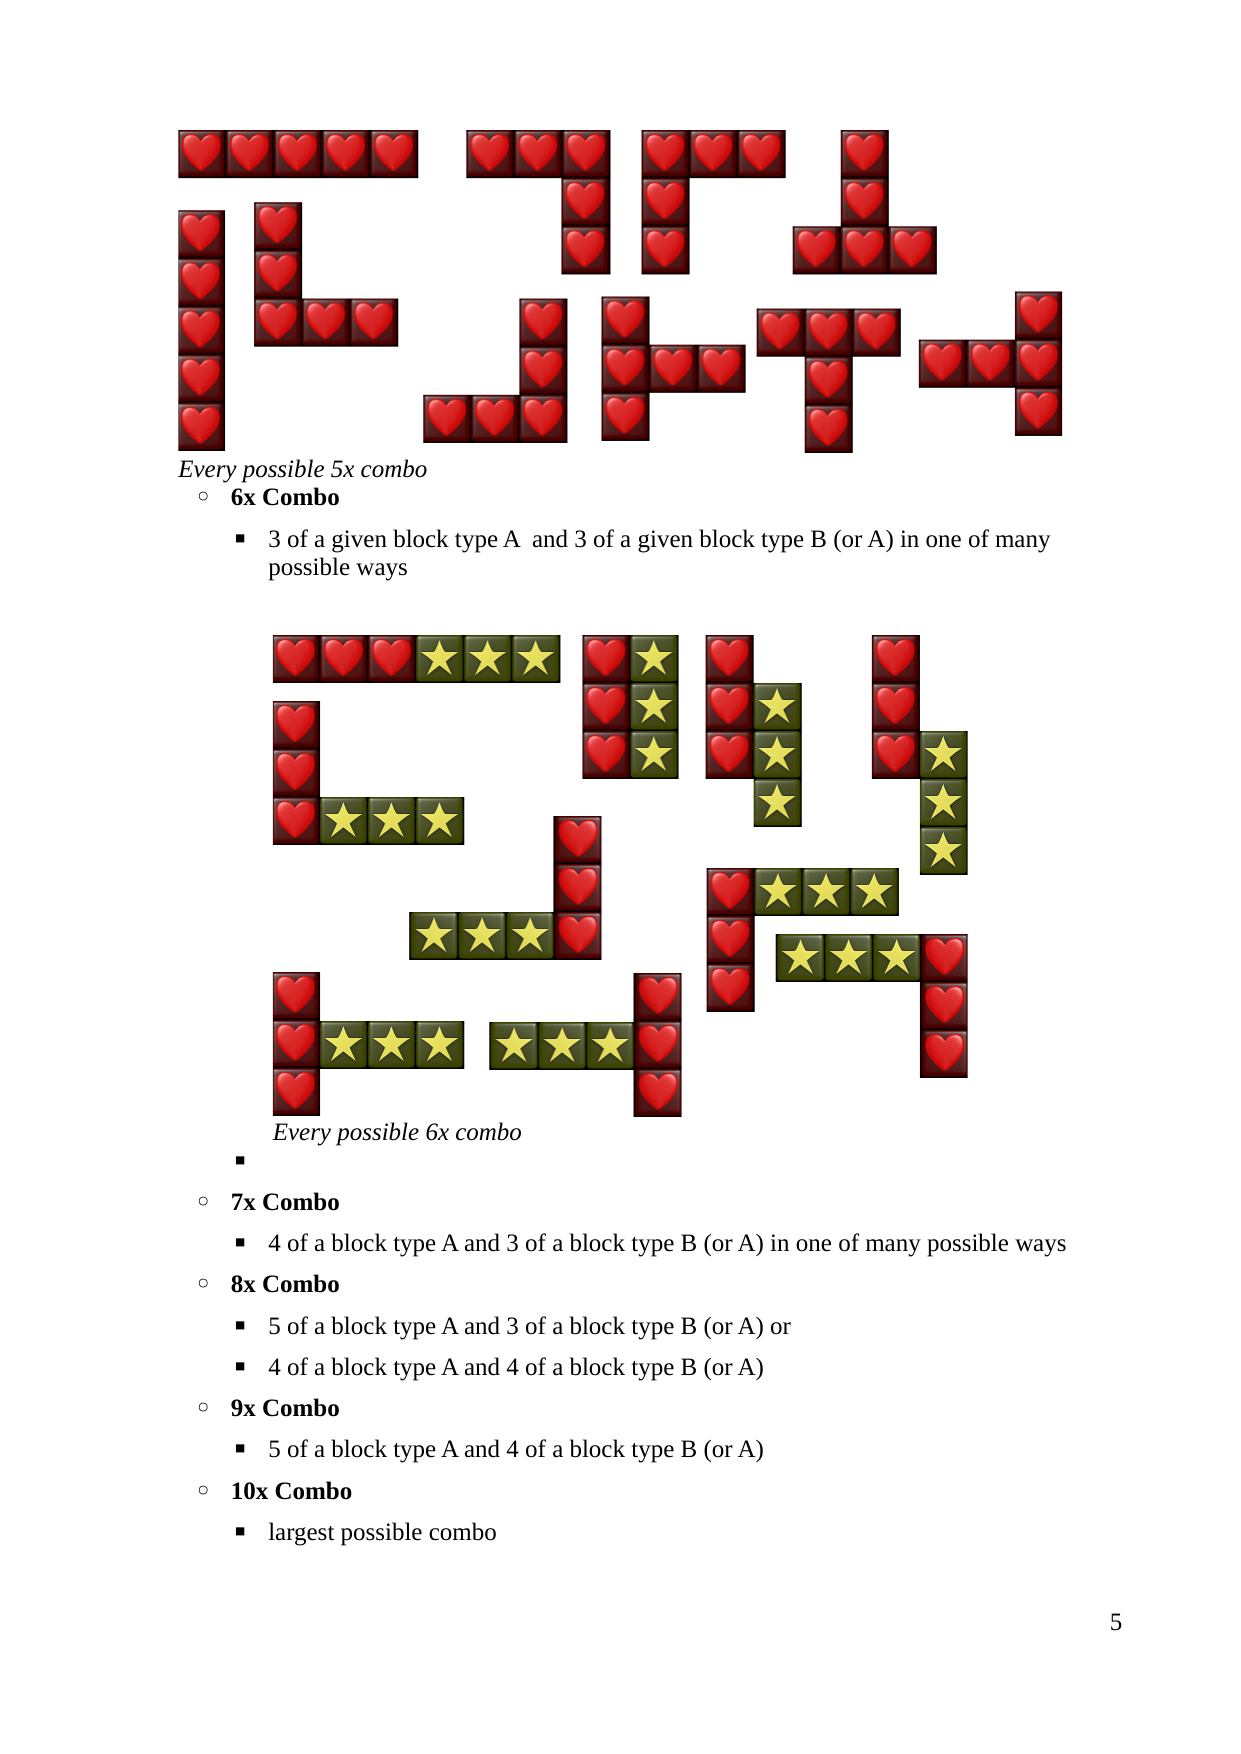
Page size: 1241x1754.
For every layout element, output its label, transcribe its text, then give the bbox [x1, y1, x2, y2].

list 7x Combo [193, 1187, 1122, 1216]
list 5 of a block type A and 3 of a block type B (or A) or [231, 1311, 1122, 1339]
list 6x Combo [178, 118, 1122, 511]
list 4 of a block type A and 3 of a block type B (or A) in one of many possible ways [231, 1228, 1122, 1257]
picture [178, 130, 1063, 454]
list 9x Combo [193, 1393, 1122, 1422]
list Every possible 6x combo [273, 1117, 967, 1146]
list 10x Combo [193, 1476, 1122, 1504]
picture [272, 635, 968, 1117]
list 5 of a block type A and 4 of a block type B (or A) [231, 1434, 1122, 1463]
list 4 of a block type A and 4 of a block type B (or A) [231, 1352, 1122, 1381]
list largest possible combo [231, 1517, 1122, 1546]
list Every possible 5x combo [178, 454, 1062, 482]
list 3 of a given block type A and 3 of a given block type B (or A) in one of many possible ways [231, 524, 1122, 610]
list 8x Combo [193, 1269, 1122, 1298]
